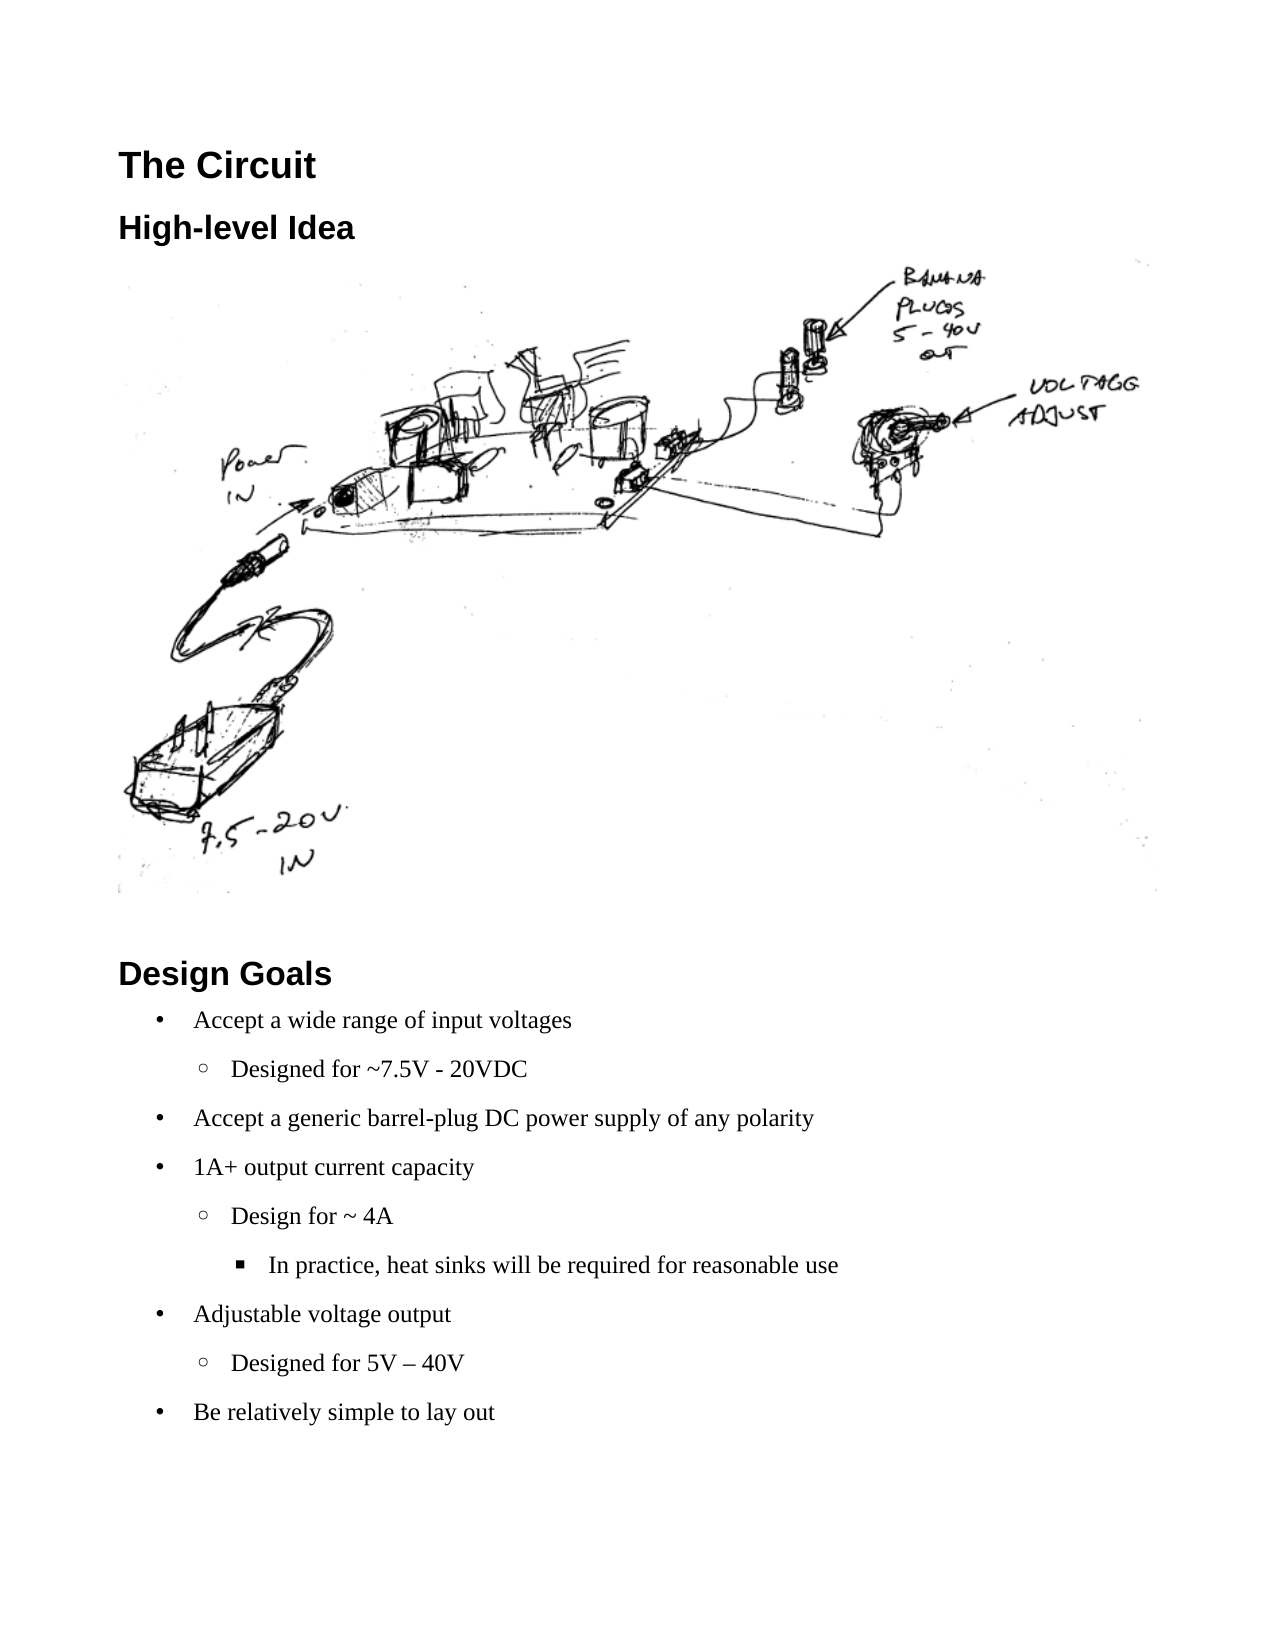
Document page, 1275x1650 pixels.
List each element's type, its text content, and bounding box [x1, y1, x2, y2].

list Designed for ~7.5V - 20VDC [193, 1054, 1157, 1083]
list Design for ~ 4A [193, 1201, 1157, 1230]
list Accept a wide range of input voltages [156, 1005, 1157, 1034]
list Designed for 5V – 40V [193, 1348, 1157, 1377]
list Adjustable voltage output [156, 1299, 1157, 1328]
subtitle High-level Idea [118, 208, 1157, 246]
list In practice, heat sinks will be required for reasonable use [231, 1250, 1157, 1279]
subtitle Design Goals [118, 954, 1157, 992]
list Be relatively simple to lay out [156, 1397, 1157, 1426]
picture [118, 258, 1157, 893]
list 1A+ output current capacity [156, 1152, 1157, 1181]
list Accept a generic barrel-plug DC power supply of any polarity [156, 1103, 1157, 1132]
subtitle The Circuit [118, 143, 1157, 187]
